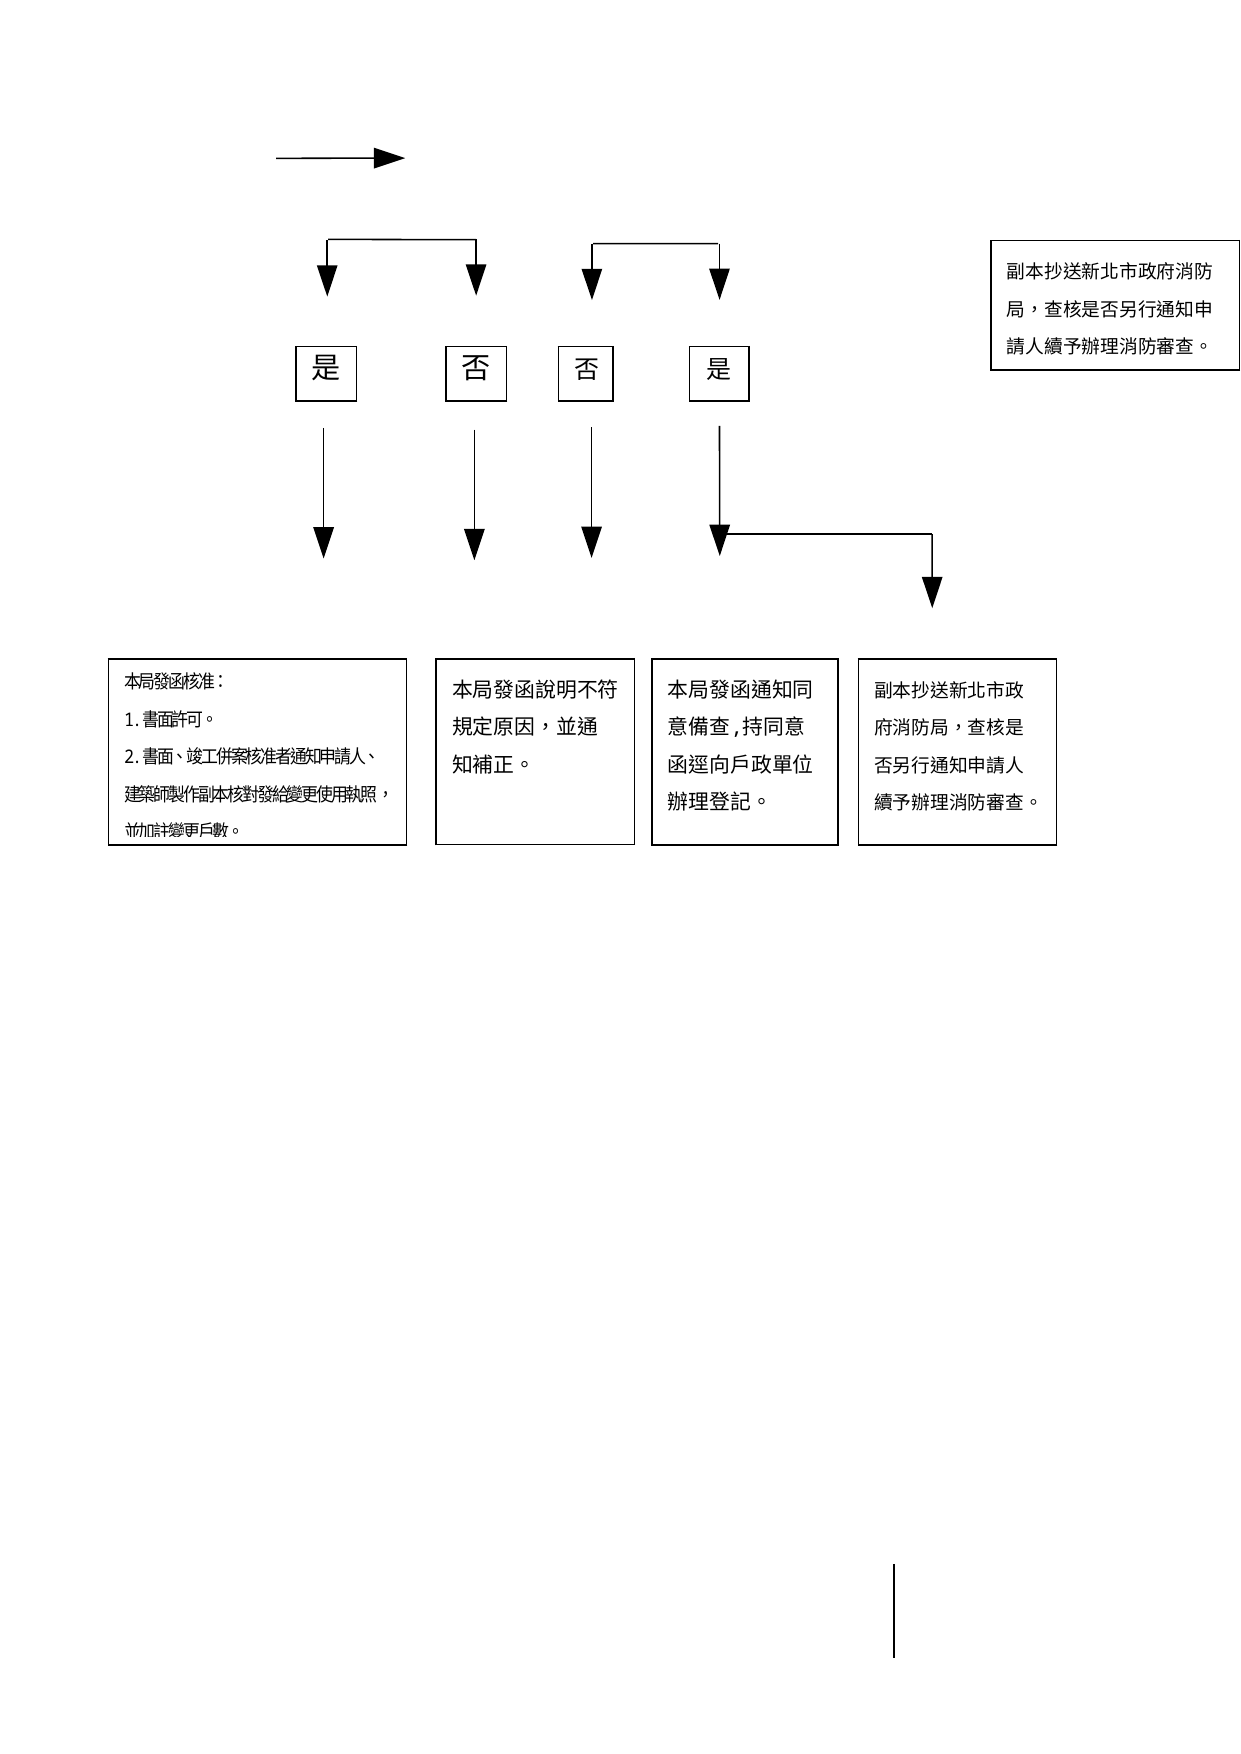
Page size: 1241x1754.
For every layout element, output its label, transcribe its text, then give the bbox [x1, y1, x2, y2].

text 副本抄送新北市政府消防局，查核是否另行通知申請人續予辦理消防審查。 [1007, 249, 1223, 361]
text 是 [311, 355, 341, 384]
text 知補正。 [452, 742, 619, 779]
text 副本抄送新北市政府消防局，查核是否另行通知申請人續予辦理消防審查。 [874, 667, 1041, 817]
text 本局發函核准： [124, 667, 391, 705]
text 否 [461, 355, 491, 384]
text 2.書面、竣工併案核准者通知申請人、建築師製作副本核對發給變更使用執照，並加註變更戶數。 [124, 742, 391, 837]
text 本局發函說明不符規定原因，並通 [452, 667, 619, 742]
text 是 [705, 355, 733, 384]
text 1.書面許可。 [124, 705, 391, 742]
text 否 [574, 355, 597, 384]
text 本局發函通知同意備查,持同意函逕向戶政單位辦理登記。 [668, 667, 822, 817]
